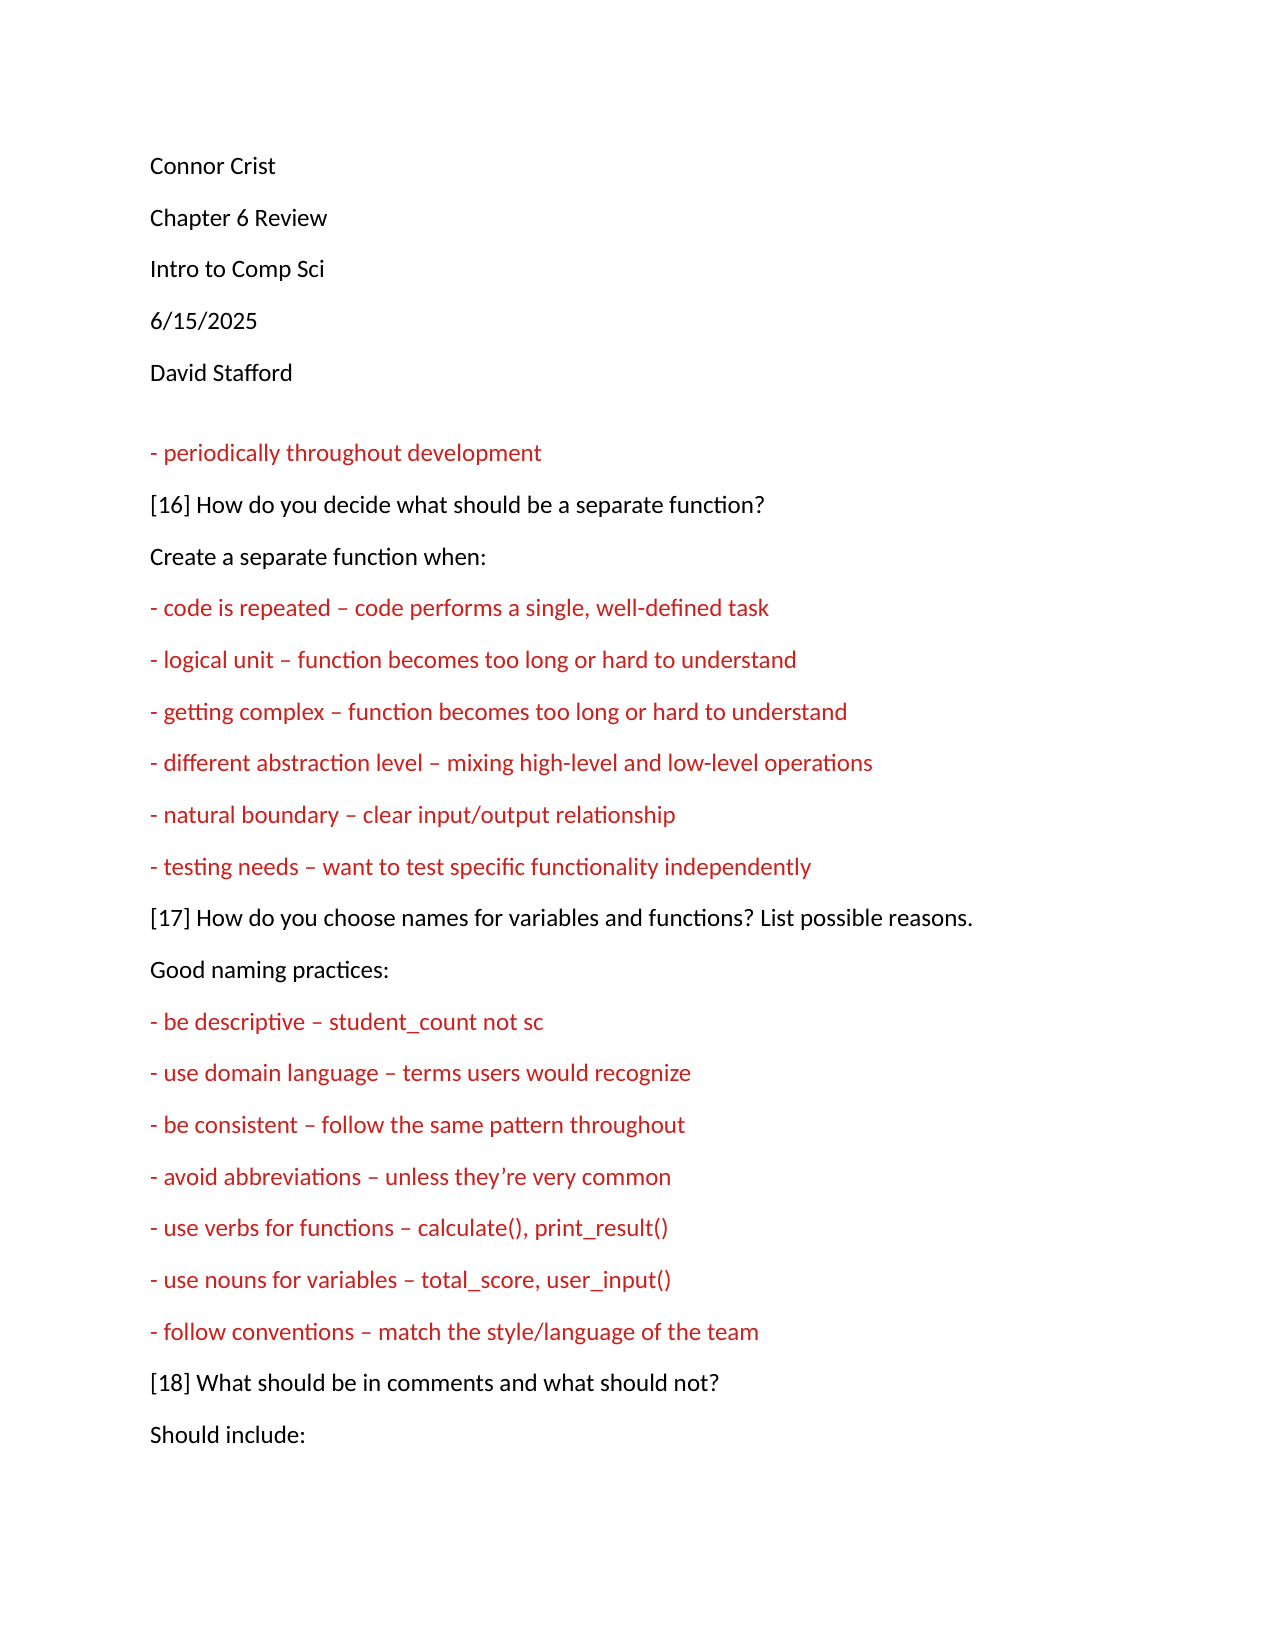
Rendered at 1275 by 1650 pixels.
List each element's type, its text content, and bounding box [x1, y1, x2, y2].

text [18] What should be in comments and what should not? [150, 1368, 1125, 1398]
text [16] How do you decide what should be a separate function? [150, 489, 1125, 520]
text - use domain language – terms users would recognize [150, 1058, 1125, 1088]
text - use verbs for functions – calculate(), print_result() [150, 1213, 1125, 1243]
text - use nouns for variables – total_score, user_input() [150, 1264, 1125, 1295]
text - avoid abbreviations – unless they’re very common [150, 1161, 1125, 1191]
text - getting complex – function becomes too long or hard to understand [150, 696, 1125, 726]
text Should include: [150, 1419, 1125, 1450]
text Good naming practices: [150, 954, 1125, 985]
text - periodically throughout development [150, 438, 1125, 468]
text - logical unit – function becomes too long or hard to understand [150, 644, 1125, 675]
text Create a separate function when: [150, 541, 1125, 571]
text - testing needs – want to test specific functionality independently [150, 851, 1125, 881]
text - different abstraction level – mixing high-level and low-level operations [150, 748, 1125, 778]
text - be consistent – follow the same pattern throughout [150, 1109, 1125, 1140]
text - natural boundary – clear input/output relationship [150, 799, 1125, 830]
text - code is repeated – code performs a single, well-defined task [150, 593, 1125, 623]
text [17] How do you choose names for variables and functions? List possible reasons. [150, 903, 1125, 933]
text - follow conventions – match the style/language of the team [150, 1316, 1125, 1346]
text - be descriptive – student_count not sc [150, 1006, 1125, 1036]
